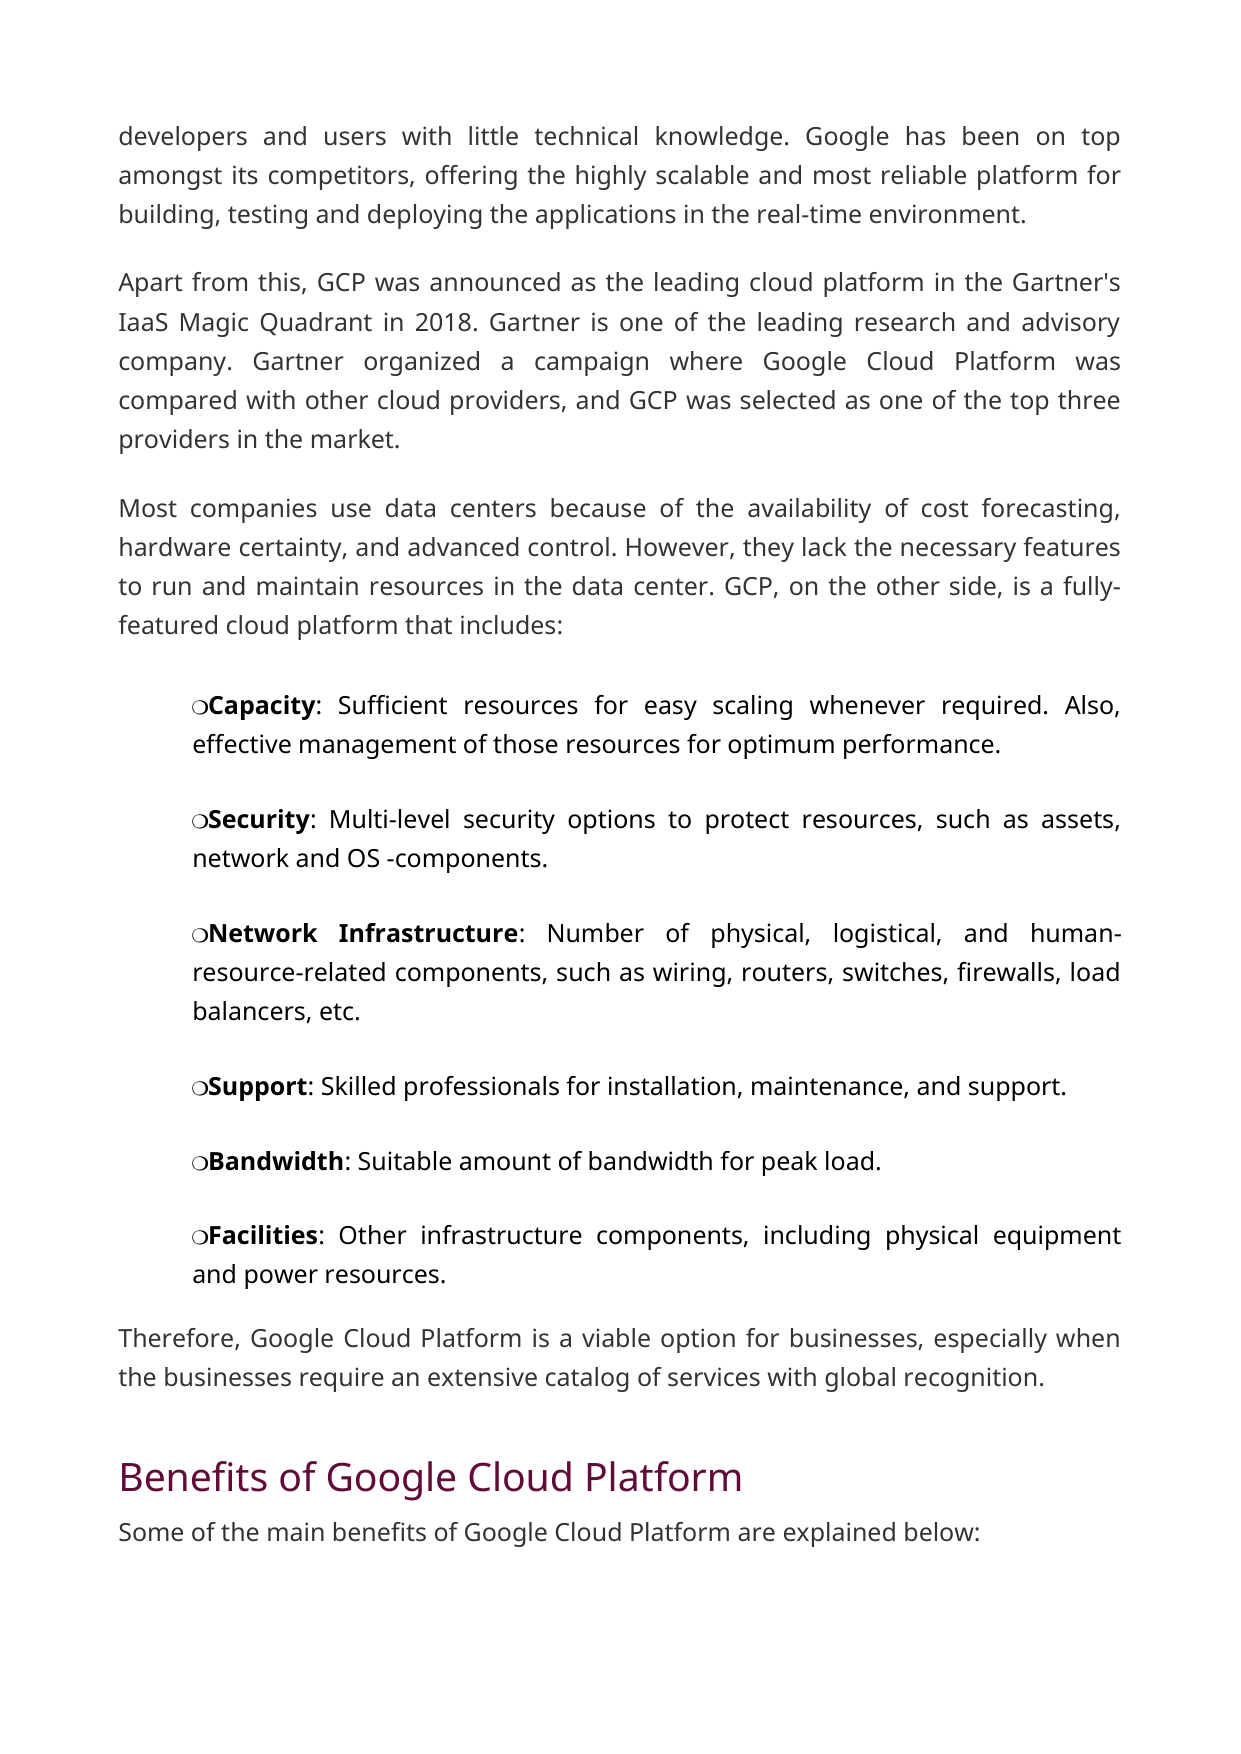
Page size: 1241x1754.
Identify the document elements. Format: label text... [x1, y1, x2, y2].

text developers and users with little technical knowledge. Google has been on top amongst its competitors, offering the highly scalable and most reliable platform for building, testing and deploying the applications in the real-time environment. [118, 118, 1122, 231]
text Therefore, Google Cloud Platform is a viable option for businesses, especially when the businesses require an extensive catalog of services with global recognition. [118, 1321, 1122, 1394]
text Most companies use data centers because of the availability of cost forecasting, hardware certainty, and advanced control. However, they lack the necessary features to run and maintain resources in the data center. GCP, on the other side, is a fully-featured cloud platform that includes: [118, 490, 1122, 642]
list Bandwidth: Suitable amount of bandwidth for peak load. [118, 1138, 1122, 1177]
subtitle Benefits of Google Cloud Platform [118, 1449, 1122, 1502]
list Support: Skilled professionals for installation, maintenance, and support. [118, 1063, 1122, 1102]
text Apart from this, GCP was announced as the leading cloud platform in the Gartner's IaaS Magic Quadrant in 2018. Gartner is one of the leading research and advisory company. Gartner organized a campaign where Google Cloud Platform was compared with other cloud providers, and GCP was selected as one of the top three providers in the market. [118, 265, 1122, 456]
list Network Infrastructure: Number of physical, logistical, and human-resource-related components, such as wiring, routers, switches, firewalls, load balancers, etc. [118, 911, 1122, 1028]
list Facilities: Other infrastructure components, including physical equipment and power resources. [118, 1213, 1122, 1291]
list Security: Multi-level security options to protect resources, such as assets, network and OS -components. [118, 797, 1122, 875]
text Some of the main benefits of Google Cloud Platform are explained below: [118, 1515, 1122, 1549]
list Capacity: Sufficient resources for easy scaling whenever required. Also, effective management of those resources for optimum performance. [118, 683, 1122, 761]
